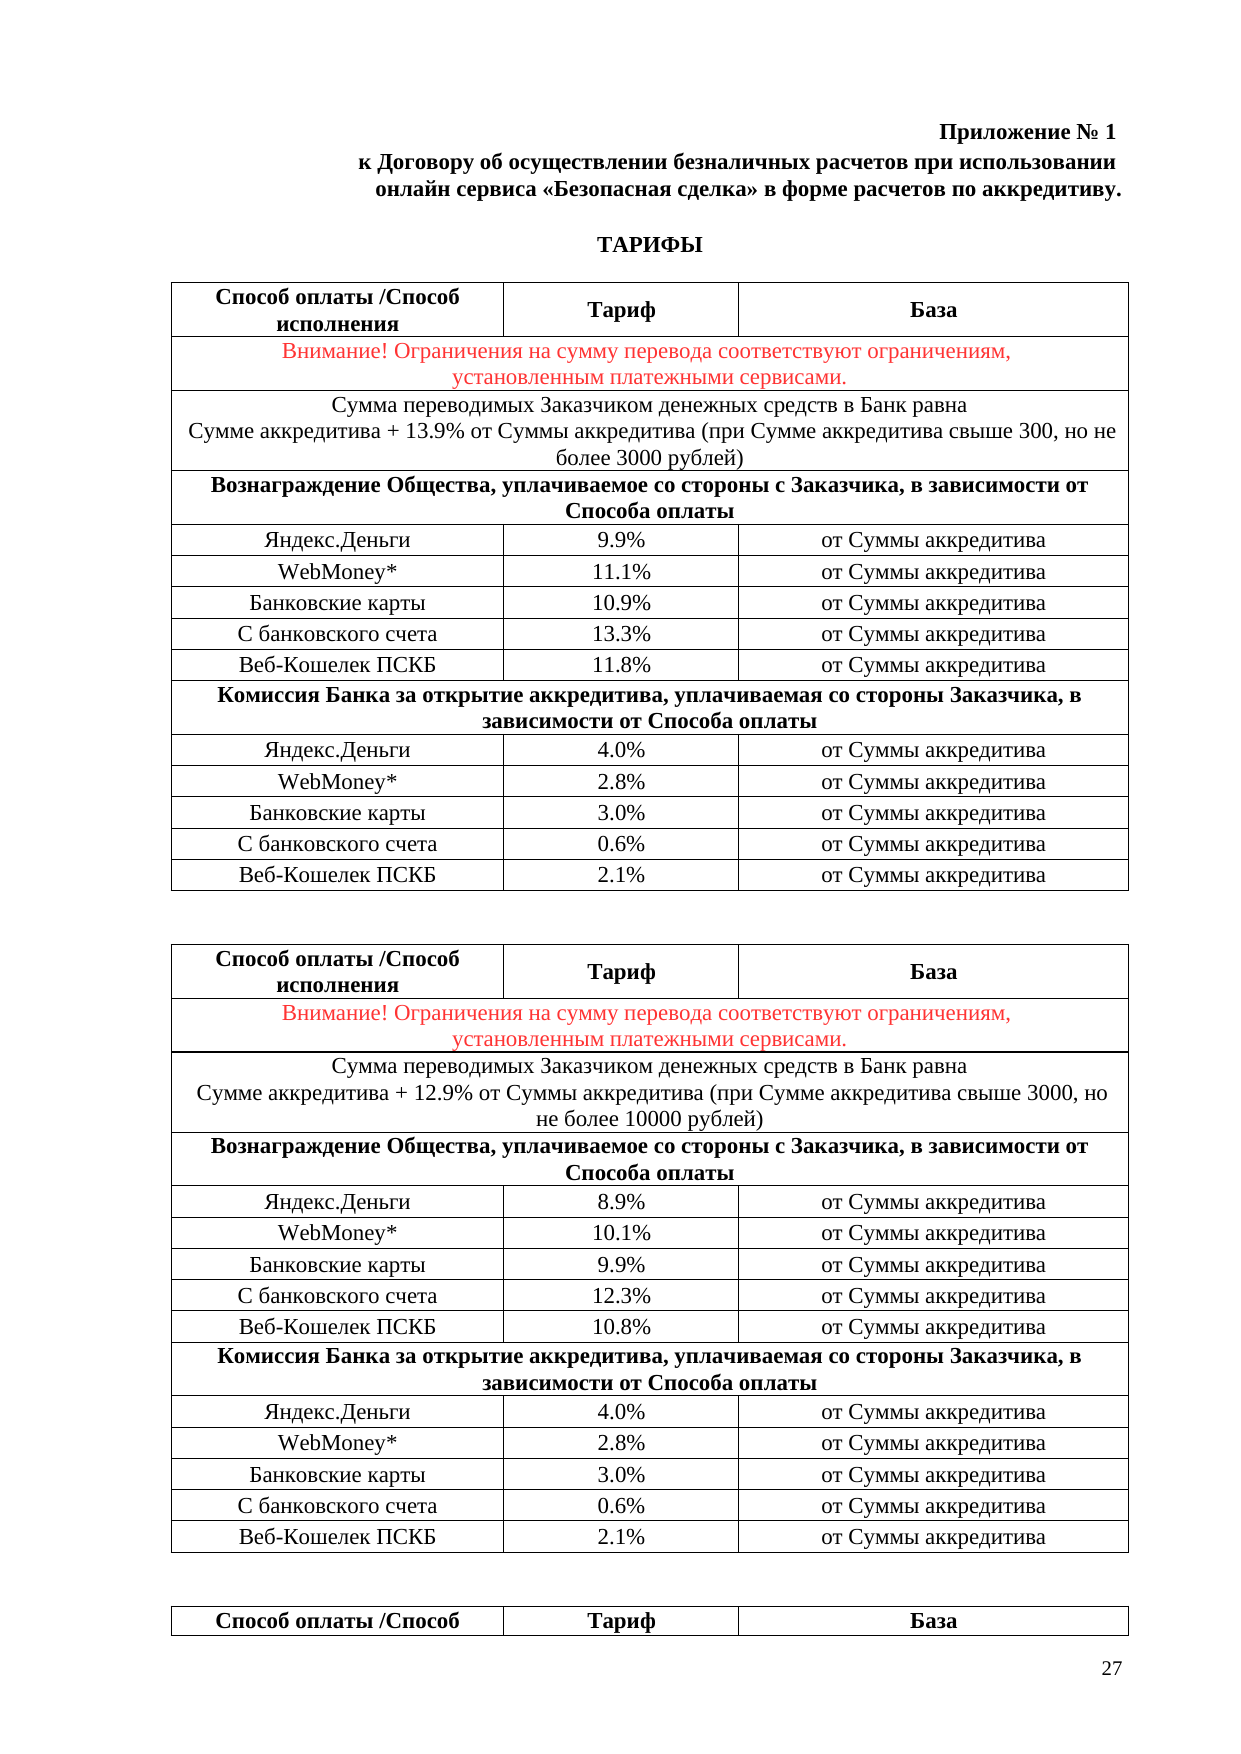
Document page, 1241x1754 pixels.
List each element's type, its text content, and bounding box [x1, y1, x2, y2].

text Приложение № 1 [177, 118, 1122, 144]
table_cell от Суммы аккредитива [739, 1249, 1128, 1279]
table_cell Банковские карты [172, 1459, 503, 1489]
table_header Способ оплаты /Способ исполнения [172, 283, 503, 336]
table_cell от Суммы аккредитива [739, 1428, 1128, 1458]
table_cell 10.1% [504, 1218, 738, 1248]
table_cell 0.6% [504, 829, 738, 859]
text к Договору об осуществлении безналичных расчетов при использовании [177, 148, 1122, 175]
table_cell Яндекс.Деньги [172, 1186, 503, 1217]
table_cell от Суммы аккредитива [739, 860, 1128, 890]
table_header Тариф [504, 1607, 738, 1635]
table_cell Вознаграждение Общества, уплачиваемое со стороны с Заказчика, в зависимости от Способа оплаты [172, 471, 1128, 524]
table_cell С банковского счета [172, 1490, 503, 1520]
table_cell 11.1% [504, 556, 738, 586]
table_cell Внимание! Ограничения на сумму перевода соответствуют ограничениям, установленным платежными сервисами. [172, 999, 1128, 1051]
table_cell WebMoney* [172, 1218, 503, 1248]
table_header Тариф [504, 283, 738, 336]
table_cell 12.3% [504, 1280, 738, 1310]
table_cell Внимание! Ограничения на сумму перевода соответствуют ограничениям, установленным платежными сервисами. [172, 337, 1128, 390]
table_cell 4.0% [504, 1396, 738, 1427]
table_header Способ оплаты /Способ исполнения [172, 945, 503, 998]
table_cell от Суммы аккредитива [739, 766, 1128, 796]
table_cell Вознаграждение Общества, уплачиваемое со стороны с Заказчика, в зависимости от Способа оплаты [172, 1133, 1128, 1185]
table_cell от Суммы аккредитива [739, 735, 1128, 765]
table_cell 3.0% [504, 797, 738, 827]
table_cell Банковские карты [172, 797, 503, 827]
table_cell от Суммы аккредитива [739, 1521, 1128, 1552]
table_cell 0.6% [504, 1490, 738, 1520]
table_cell от Суммы аккредитива [739, 650, 1128, 680]
table_cell 10.9% [504, 587, 738, 617]
table_cell от Суммы аккредитива [739, 619, 1128, 649]
table_cell Веб-Кошелек ПСКБ [172, 1521, 503, 1552]
table_cell 9.9% [504, 1249, 738, 1279]
table_cell 11.8% [504, 650, 738, 680]
table_cell С банковского счета [172, 619, 503, 649]
text онлайн сервиса «Безопасная сделка» в форме расчетов по аккредитиву. [177, 175, 1122, 201]
table_cell 2.1% [504, 860, 738, 890]
table_cell 2.1% [504, 1521, 738, 1552]
table_cell от Суммы аккредитива [739, 1280, 1128, 1310]
table_cell С банковского счета [172, 829, 503, 859]
table_cell Яндекс.Деньги [172, 735, 503, 765]
table_cell 4.0% [504, 735, 738, 765]
table_cell 10.8% [504, 1311, 738, 1342]
table_cell 8.9% [504, 1186, 738, 1217]
table_cell от Суммы аккредитива [739, 1490, 1128, 1520]
table_cell Веб-Кошелек ПСКБ [172, 860, 503, 890]
table_cell Яндекс.Деньги [172, 525, 503, 555]
table_cell Сумма переводимых Заказчиком денежных средств в Банк равна Сумме аккредитива + 12.9% от Суммы аккредитива (при Сумме аккредитива свыше 3000, но не более 10000 рублей) [172, 1053, 1128, 1132]
table_cell Банковские карты [172, 587, 503, 617]
table_cell Сумма переводимых Заказчиком денежных средств в Банк равна Сумме аккредитива + 13.9% от Суммы аккредитива (при Сумме аккредитива свыше 300, но не более 3000 рублей) [172, 391, 1128, 470]
table_cell WebMoney* [172, 1428, 503, 1458]
table_cell от Суммы аккредитива [739, 797, 1128, 827]
table_cell Комиссия Банка за открытие аккредитива, уплачиваемая со стороны Заказчика, в зависимости от Способа оплаты [172, 681, 1128, 734]
table_cell 9.9% [504, 525, 738, 555]
table_cell от Суммы аккредитива [739, 1311, 1128, 1342]
table_cell С банковского счета [172, 1280, 503, 1310]
table_cell от Суммы аккредитива [739, 1459, 1128, 1489]
table_cell 13.3% [504, 619, 738, 649]
text ТАРИФЫ [177, 231, 1122, 258]
table_cell от Суммы аккредитива [739, 587, 1128, 617]
table_cell 2.8% [504, 1428, 738, 1458]
table_cell Веб-Кошелек ПСКБ [172, 650, 503, 680]
table_cell от Суммы аккредитива [739, 1218, 1128, 1248]
table_cell от Суммы аккредитива [739, 829, 1128, 859]
table_header База [739, 1607, 1128, 1635]
table_cell Банковские карты [172, 1249, 503, 1279]
table_cell 2.8% [504, 766, 738, 796]
table_cell Веб-Кошелек ПСКБ [172, 1311, 503, 1342]
table_header Тариф [504, 945, 738, 998]
table_cell Яндекс.Деньги [172, 1396, 503, 1427]
table_cell 3.0% [504, 1459, 738, 1489]
table_header База [739, 283, 1128, 336]
table_cell от Суммы аккредитива [739, 1396, 1128, 1427]
table_header Способ оплаты /Способ [172, 1607, 503, 1635]
table_cell WebMoney* [172, 766, 503, 796]
table_header База [739, 945, 1128, 998]
table_cell от Суммы аккредитива [739, 556, 1128, 586]
table_cell WebMoney* [172, 556, 503, 586]
table_cell от Суммы аккредитива [739, 525, 1128, 555]
table_cell от Суммы аккредитива [739, 1186, 1128, 1217]
table_cell Комиссия Банка за открытие аккредитива, уплачиваемая со стороны Заказчика, в зависимости от Способа оплаты [172, 1343, 1128, 1395]
